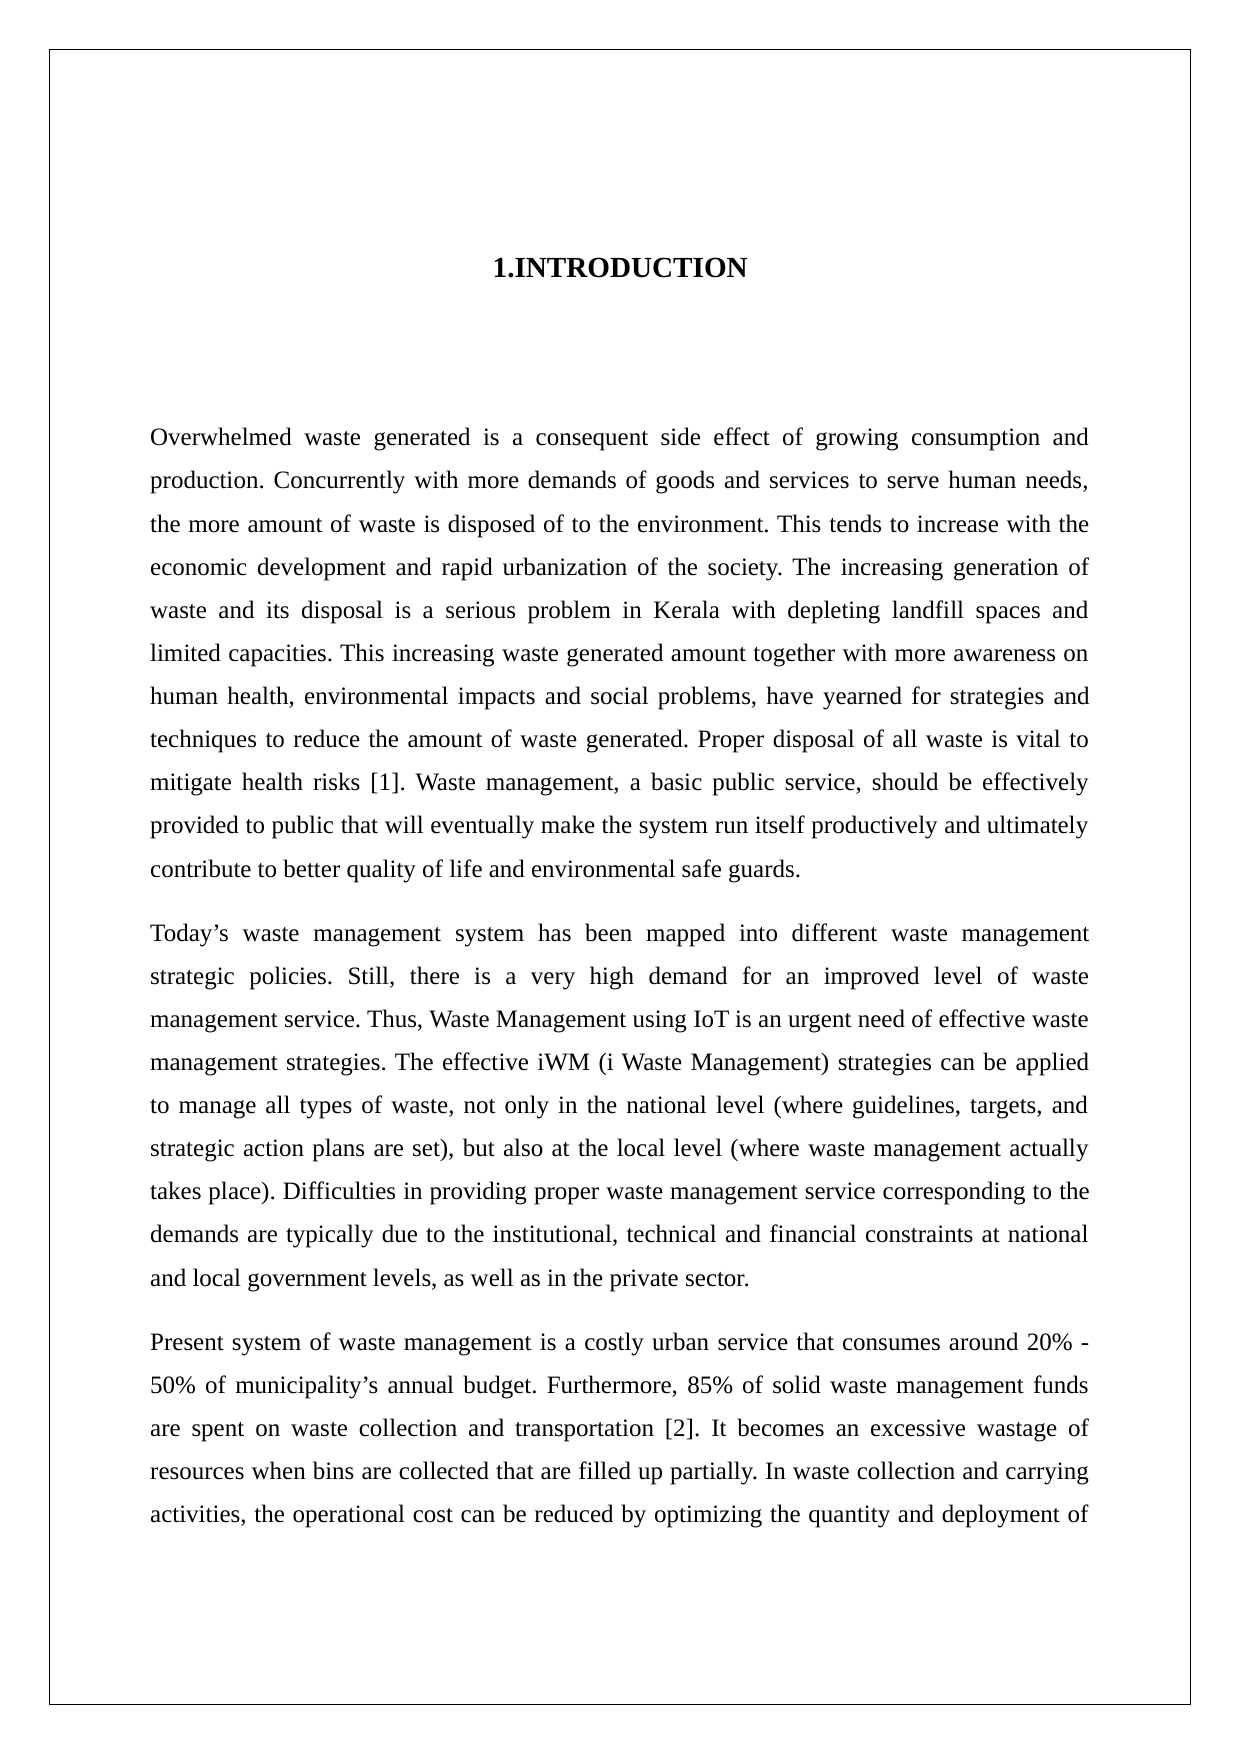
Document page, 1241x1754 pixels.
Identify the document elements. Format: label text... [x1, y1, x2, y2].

text Today’s waste management system has been mapped into different waste management strategic policies. Still, there is a very high demand for an improved level of waste management service. Thus, Waste Management using IoT is an urgent need of effective waste management strategies. The effective iWM (i Waste Management) strategies can be applied to manage all types of waste, not only in the national level (where guidelines, targets, and strategic action plans are set), but also at the local level (where waste management actually takes place). Difficulties in providing proper waste management service corresponding to the demands are typically due to the institutional, technical and financial constraints at national and local government levels, as well as in the private sector. [150, 918, 1090, 1291]
list 1.INTRODUCTION [150, 251, 1090, 284]
text Present system of waste management is a costly urban service that consumes around 20% - 50% of municipality’s annual budget. Furthermore, 85% of solid waste management funds are spent on waste collection and transportation [2]. It becomes an excessive wastage of resources when bins are collected that are filled up partially. In waste collection and carrying activities, the operational cost can be reduced by optimizing the quantity and deployment of [150, 1327, 1090, 1528]
text Overwhelmed waste generated is a consequent side effect of growing consumption and production. Concurrently with more demands of goods and services to serve human needs, the more amount of waste is disposed of to the environment. This tends to increase with the economic development and rapid urbanization of the society. The increasing generation of waste and its disposal is a serious problem in Kerala with depleting landfill spaces and limited capacities. This increasing waste generated amount together with more awareness on human health, environmental impacts and social problems, have yearned for strategies and techniques to reduce the amount of waste generated. Proper disposal of all waste is vital to mitigate health risks [1]. Waste management, a basic public service, should be effectively provided to public that will eventually make the system run itself productively and ultimately contribute to better quality of life and environmental safe guards. [150, 422, 1090, 882]
